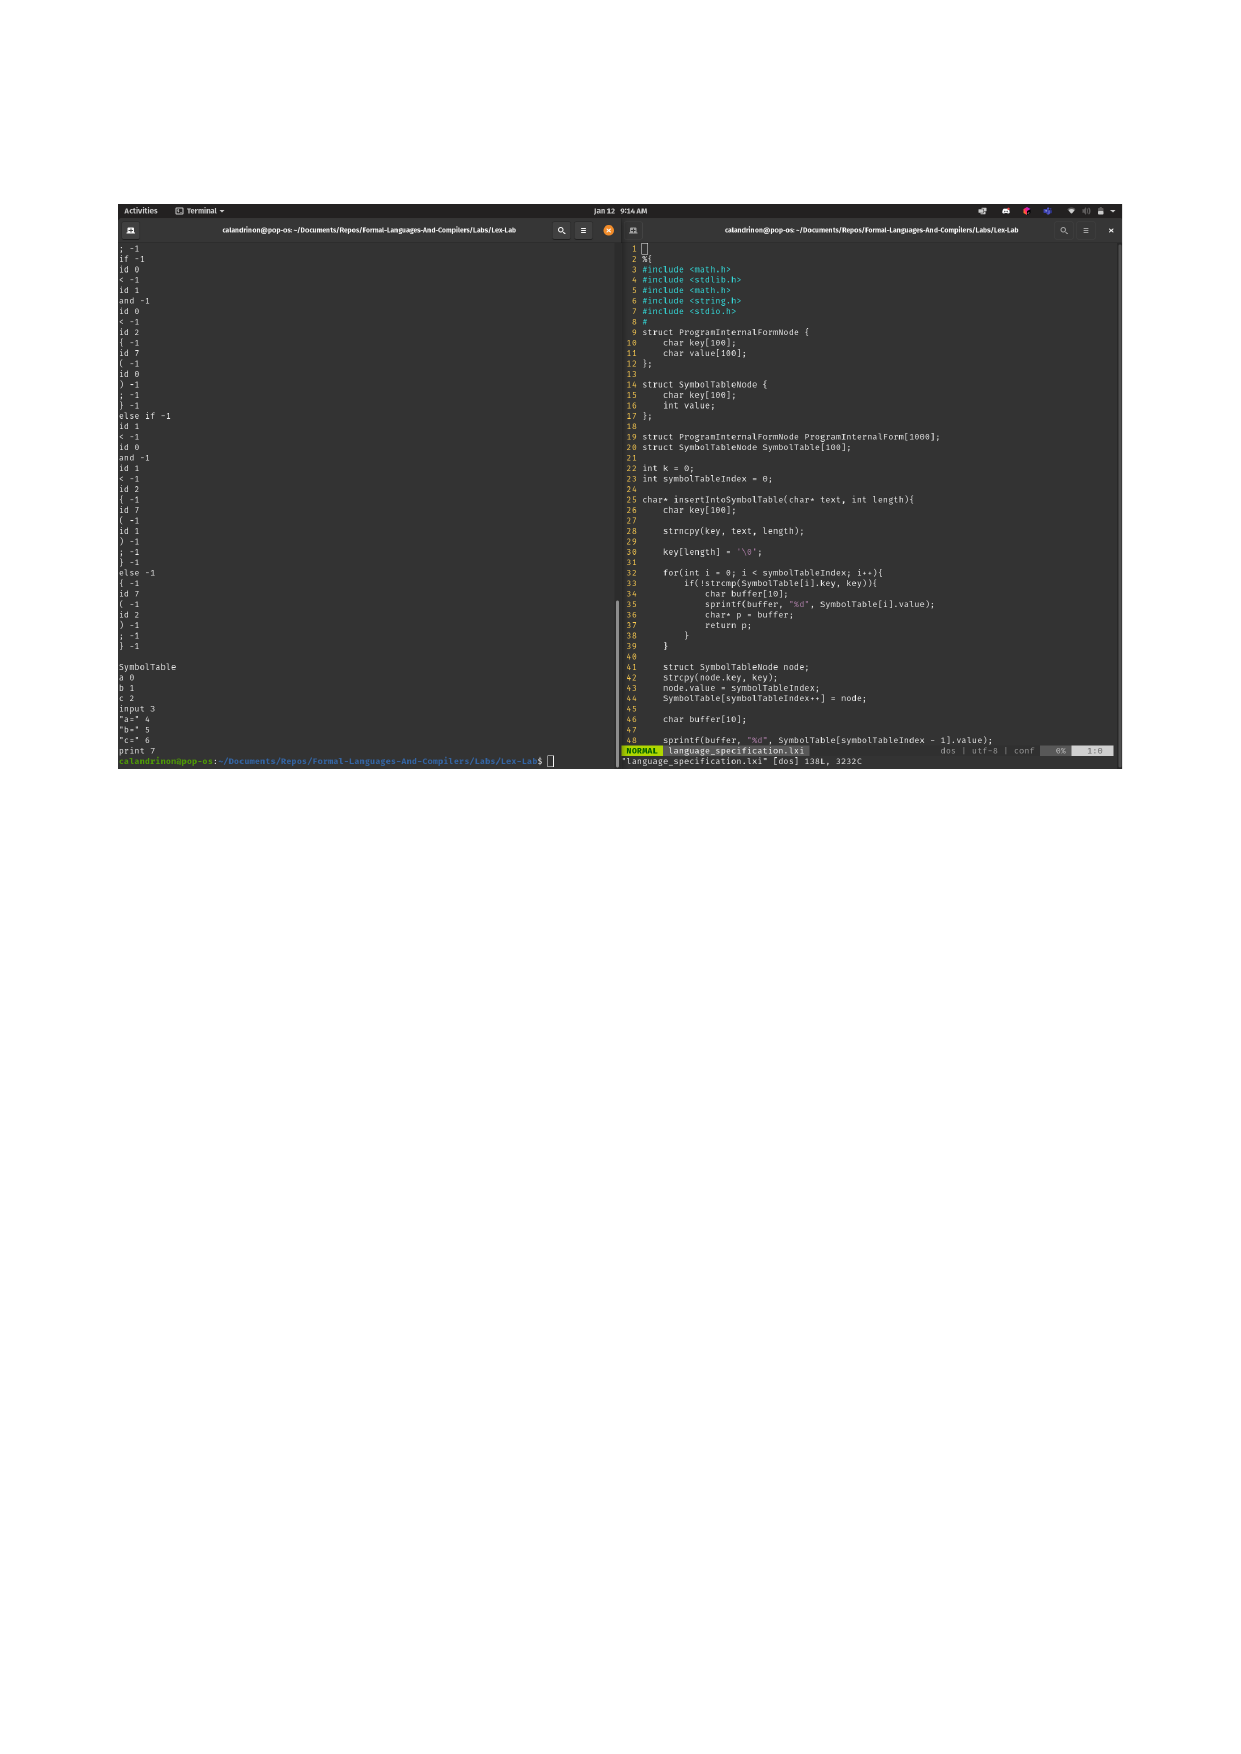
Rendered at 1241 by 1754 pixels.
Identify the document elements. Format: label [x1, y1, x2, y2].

picture [118, 204, 1123, 769]
